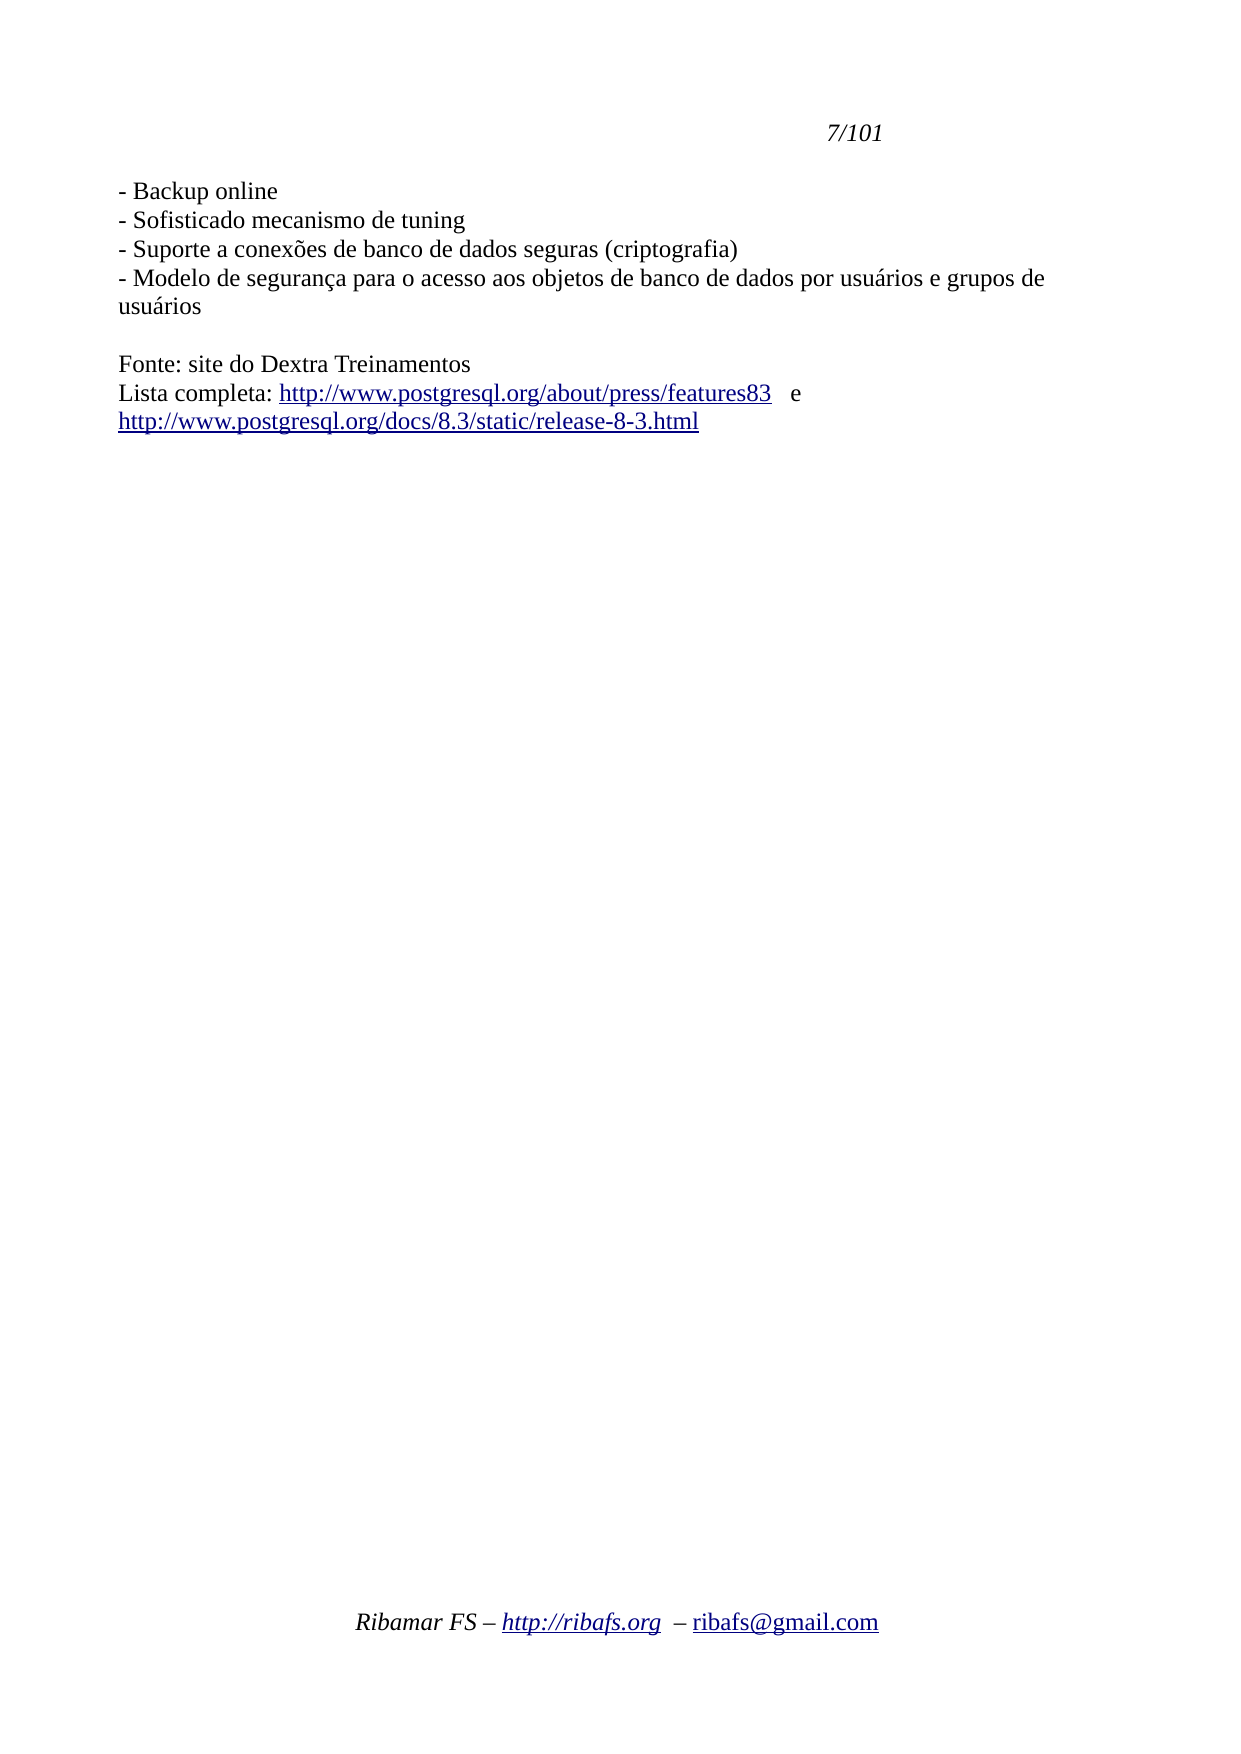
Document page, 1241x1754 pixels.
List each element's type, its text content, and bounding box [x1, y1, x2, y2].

text Lista completa: http://www.postgresql.org/about/press/features83 e [118, 378, 1122, 406]
text http://www.postgresql.org/docs/8.3/static/release-8-3.html [118, 406, 1122, 435]
text - Modelo de segurança para o acesso aos objetos de banco de dados por usuários e grupos de usuários [118, 263, 1122, 320]
text - Backup online [118, 176, 1122, 205]
text - Suporte a conexões de banco de dados seguras (criptografia) [118, 234, 1122, 263]
text Fonte: site do Dextra Treinamentos [118, 349, 1122, 378]
text - Sofisticado mecanismo de tuning [118, 205, 1122, 234]
